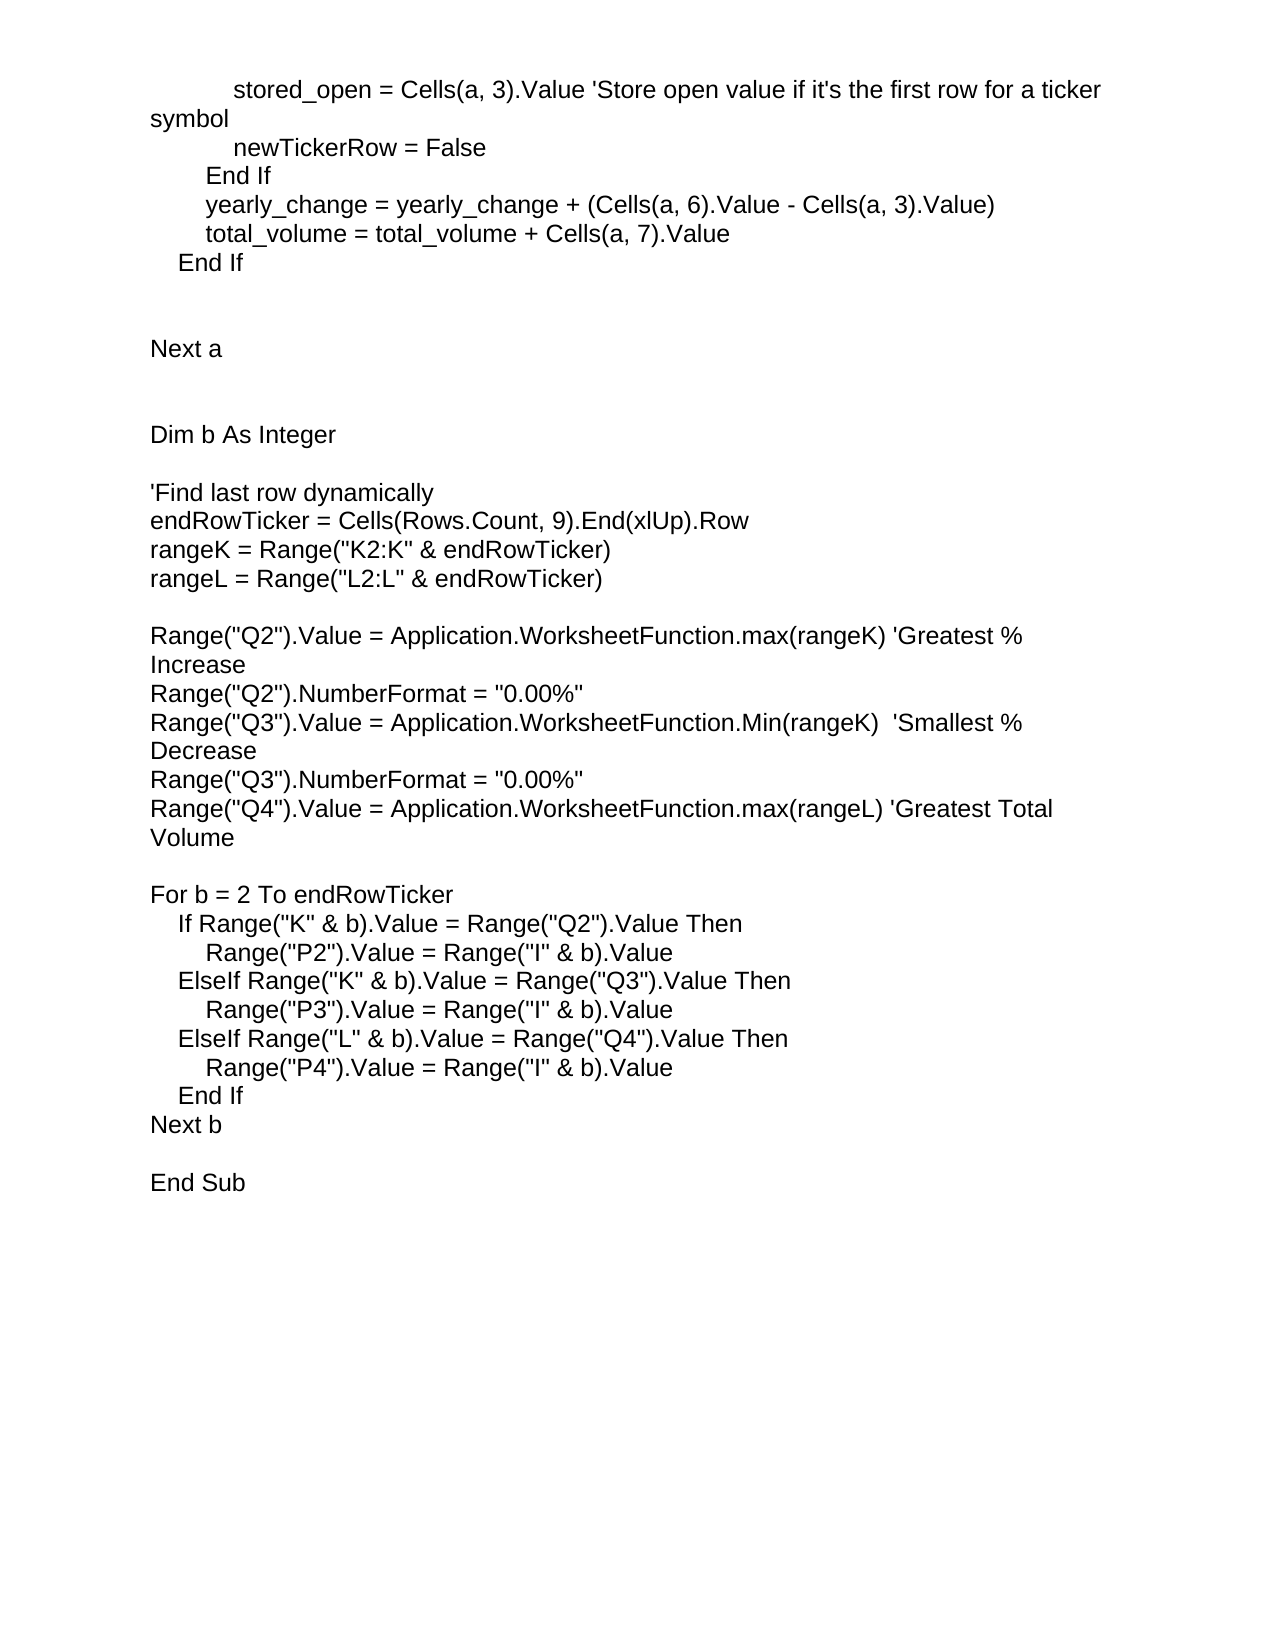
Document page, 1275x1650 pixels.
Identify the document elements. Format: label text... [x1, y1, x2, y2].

text newTickerRow = False [150, 132, 1125, 161]
text yearly_change = yearly_change + (Cells(a, 6).Value - Cells(a, 3).Value) [150, 190, 1125, 219]
text stored_open = Cells(a, 3).Value 'Store open value if it's the first row for a ticker symbol [150, 75, 1125, 132]
text Range("P4").Value = Range("I" & b).Value [150, 1052, 1125, 1081]
text End Sub [150, 1167, 1125, 1196]
text ElseIf Range("L" & b).Value = Range("Q4").Value Then [150, 1024, 1125, 1052]
text Next b [150, 1110, 1125, 1139]
text Dim b As Integer [150, 420, 1125, 449]
text endRowTicker = Cells(Rows.Count, 9).End(xlUp).Row [150, 506, 1125, 535]
text End If [150, 1081, 1125, 1110]
text Range("Q4").Value = Application.WorksheetFunction.max(rangeL) 'Greatest Total Volume [150, 794, 1125, 851]
text 'Find last row dynamically [150, 477, 1125, 506]
text End If [150, 161, 1125, 190]
text rangeL = Range("L2:L" & endRowTicker) [150, 564, 1125, 592]
text For b = 2 To endRowTicker [150, 880, 1125, 909]
text Range("Q3").Value = Application.WorksheetFunction.Min(rangeK) 'Smallest % Decrease [150, 707, 1125, 765]
text total_volume = total_volume + Cells(a, 7).Value [150, 219, 1125, 247]
text Range("Q3").NumberFormat = "0.00%" [150, 765, 1125, 794]
text Range("P3").Value = Range("I" & b).Value [150, 995, 1125, 1024]
text rangeK = Range("K2:K" & endRowTicker) [150, 535, 1125, 564]
text End If [150, 247, 1125, 276]
text ElseIf Range("K" & b).Value = Range("Q3").Value Then [150, 966, 1125, 995]
text If Range("K" & b).Value = Range("Q2").Value Then [150, 909, 1125, 937]
text Range("Q2").Value = Application.WorksheetFunction.max(rangeK) 'Greatest % Increase [150, 621, 1125, 679]
text Range("Q2").NumberFormat = "0.00%" [150, 679, 1125, 707]
text Range("P2").Value = Range("I" & b).Value [150, 937, 1125, 966]
text Next a [150, 334, 1125, 362]
